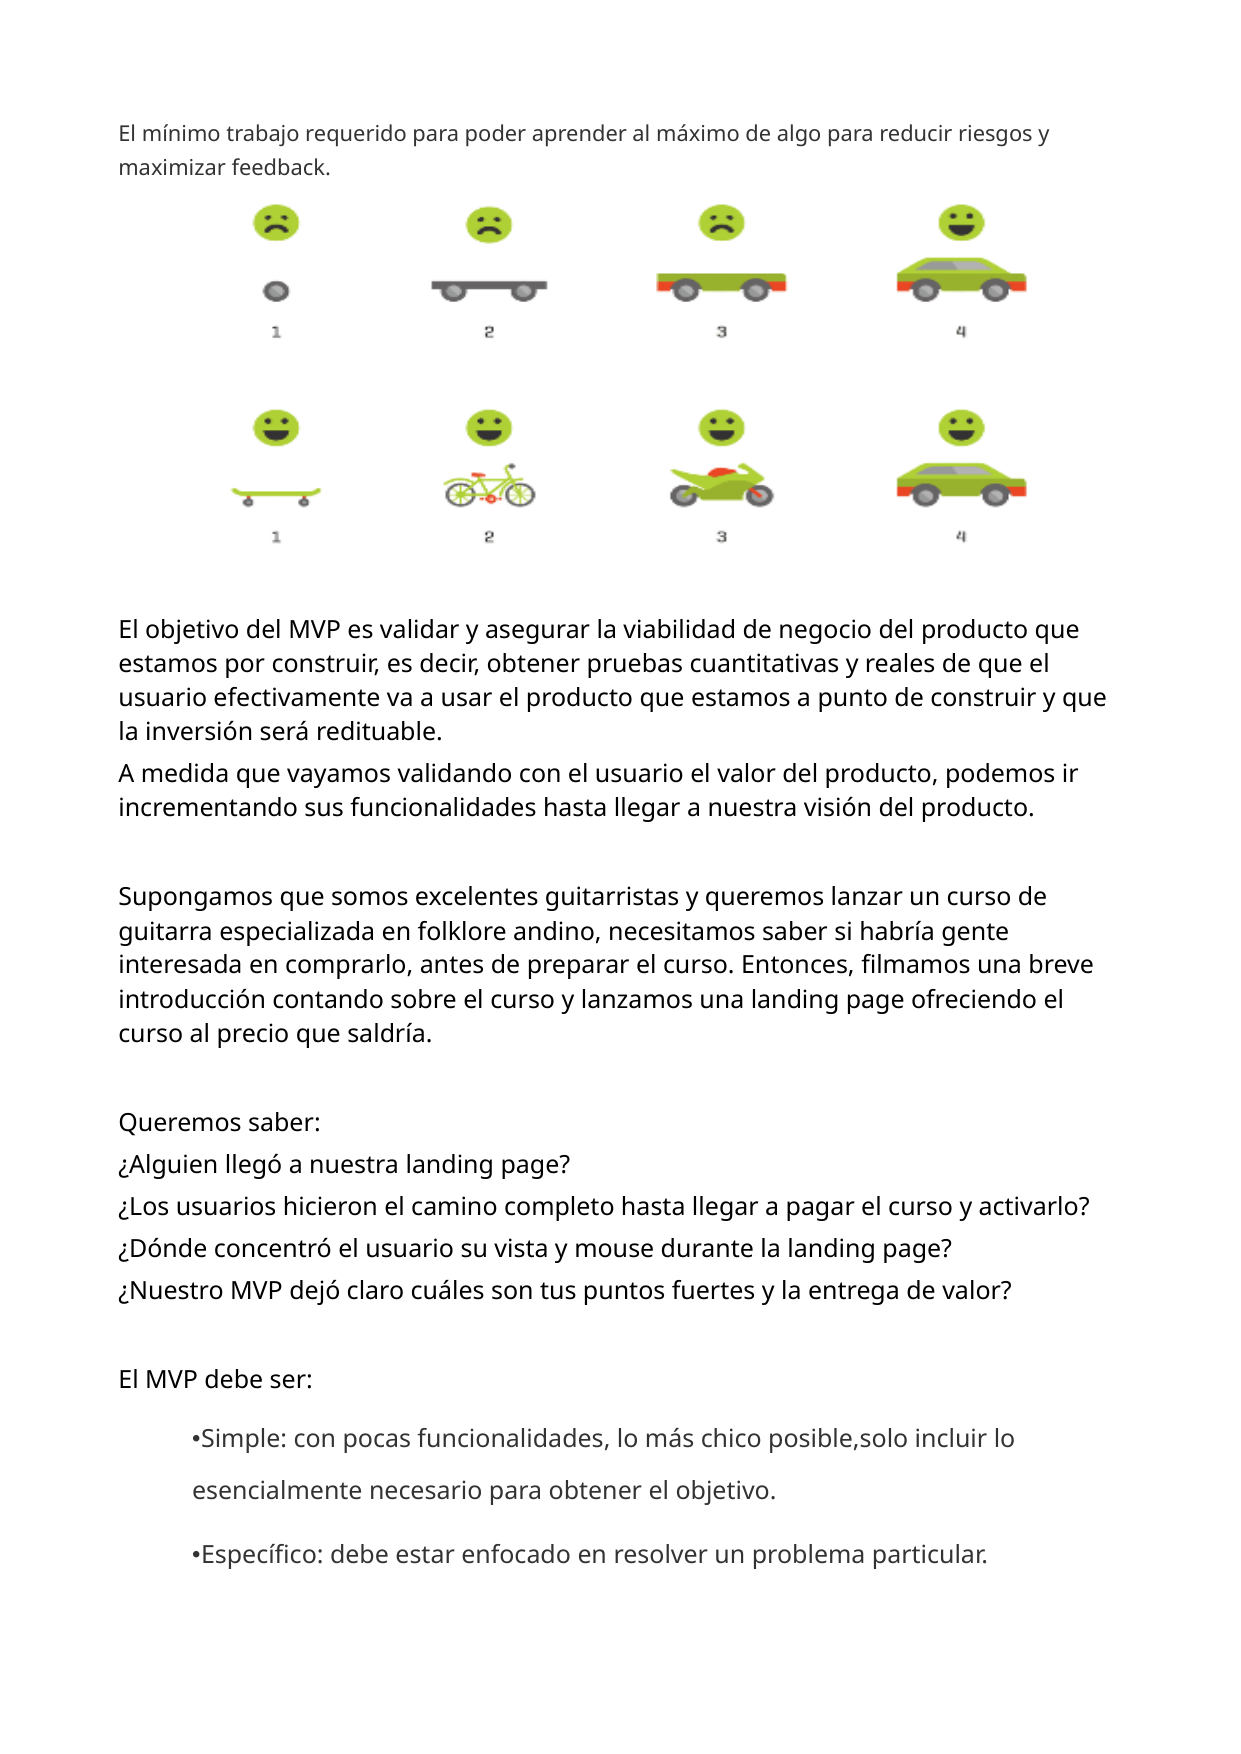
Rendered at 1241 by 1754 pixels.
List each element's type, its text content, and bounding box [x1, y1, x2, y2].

text Supongamos que somos excelentes guitarristas y queremos lanzar un curso de guitarra especializada en folklore andino, necesitamos saber si habría gente interesada en comprarlo, antes de preparar el curso. Entonces, filmamos una breve introducción contando sobre el curso y lanzamos una landing page ofreciendo el curso al precio que saldría. [118, 879, 1122, 1049]
text Queremos saber: [118, 1105, 1122, 1139]
text ¿Alguien llegó a nuestra landing page? [118, 1147, 1122, 1181]
text [118, 556, 1122, 593]
text ¿Los usuarios hicieron el camino completo hasta llegar a pagar el curso y activarlo? [118, 1188, 1122, 1223]
text A medida que vayamos validando con el usuario el valor del producto, podemos ir incrementando sus funcionalidades hasta llegar a nuestra visión del producto. [118, 756, 1122, 824]
text ¿Dónde concentró el usuario su vista y mouse durante la landing page? [118, 1230, 1122, 1264]
picture [118, 186, 1192, 556]
text El objetivo del MVP es validar y asegurar la viabilidad de negocio del producto que estamos por construir, es decir, obtener pruebas cuantitativas y reales de que el usuario efectivamente va a usar el producto que estamos a punto de construir y que la inversión será redituable. [118, 611, 1122, 748]
list Simple: con pocas funcionalidades, lo más chico posible,solo incluir lo esencialmente necesario para obtener el objetivo. [118, 1404, 1122, 1507]
text ¿Nuestro MVP dejó claro cuáles son tus puntos fuertes y la entrega de valor? [118, 1272, 1122, 1306]
text El mínimo trabajo requerido para poder aprender al máximo de algo para reducir riesgos y maximizar feedback. [118, 118, 1122, 186]
text El MVP debe ser: [118, 1362, 1122, 1396]
list Específico: debe estar enfocado en resolver un problema particular. [118, 1519, 1122, 1571]
